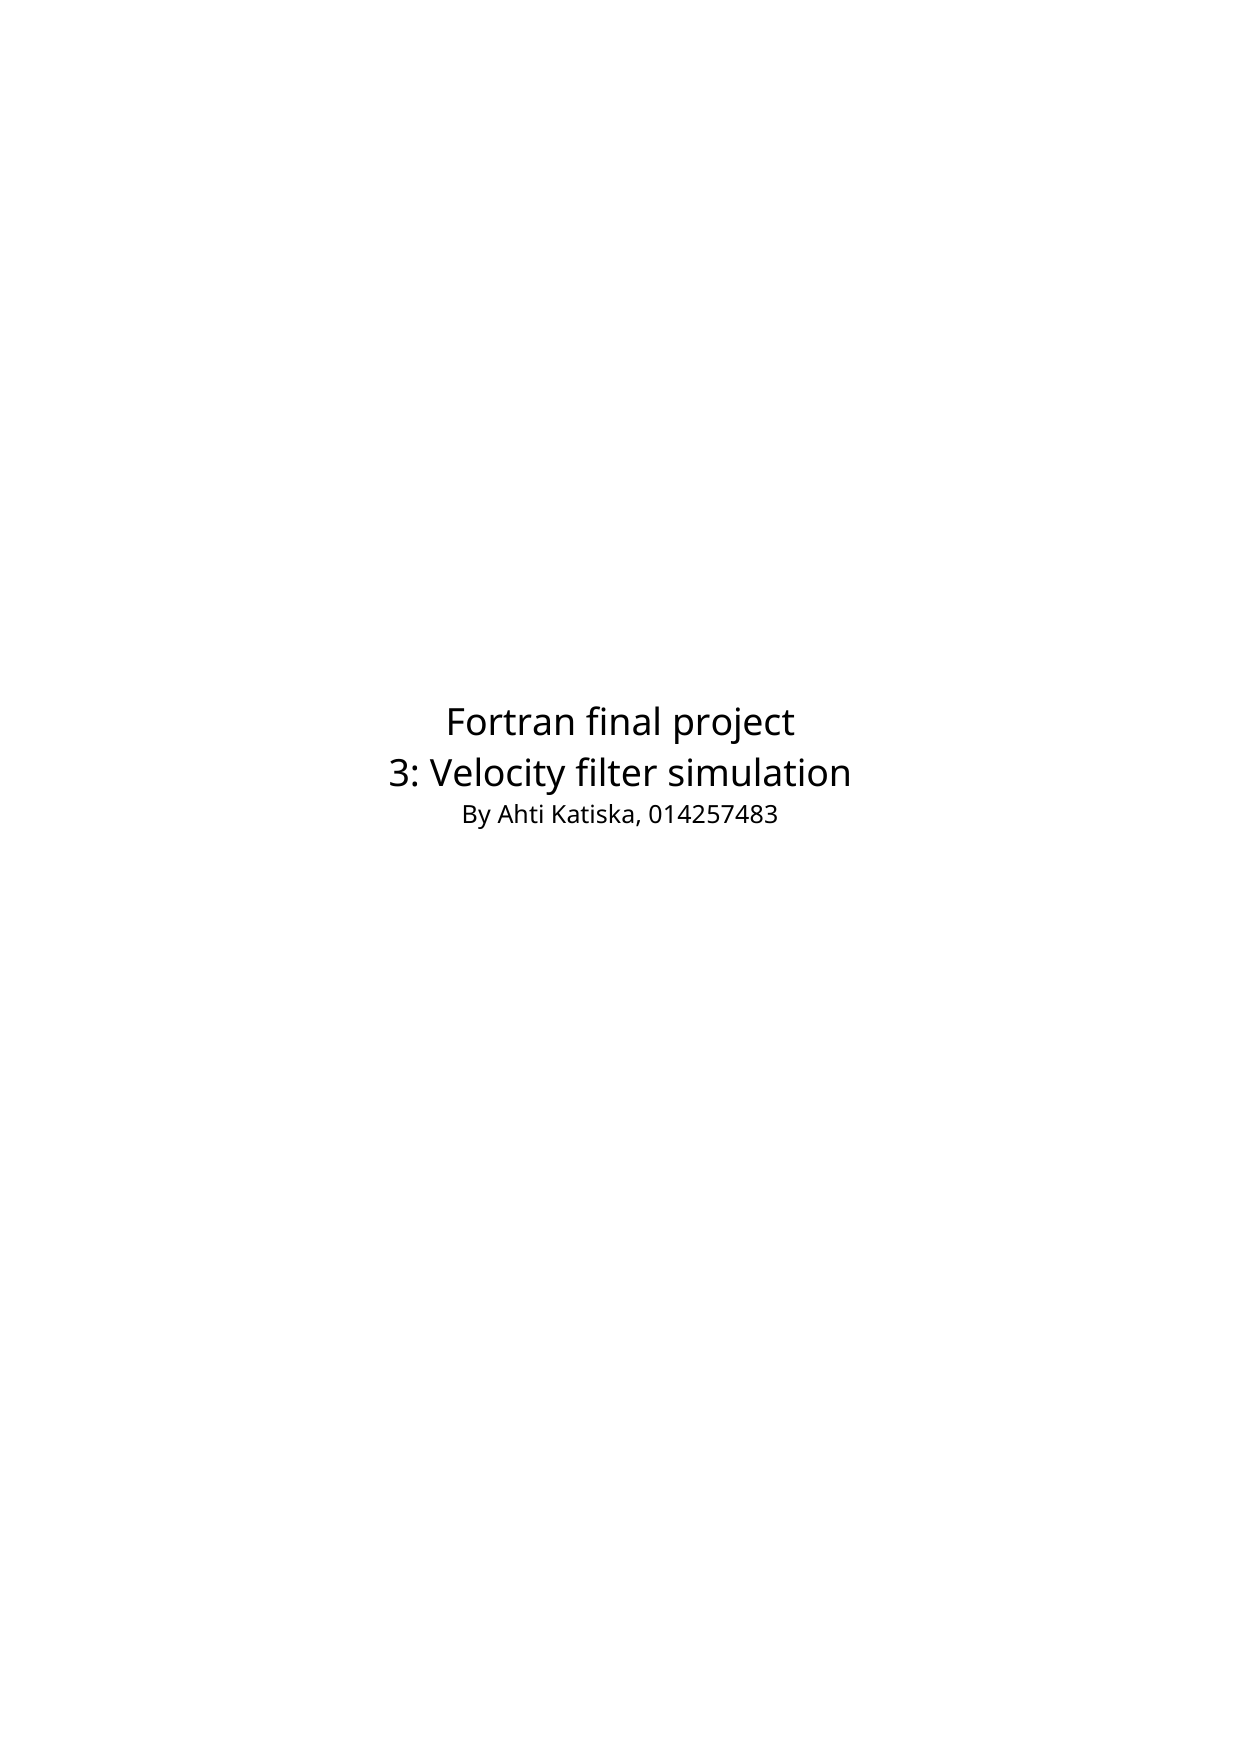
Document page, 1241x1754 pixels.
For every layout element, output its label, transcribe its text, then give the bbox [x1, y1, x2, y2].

text By Ahti Katiska, 014257483 [118, 797, 1122, 831]
text 3: Velocity filter simulation [118, 746, 1122, 797]
text Fortran final project [118, 695, 1122, 746]
